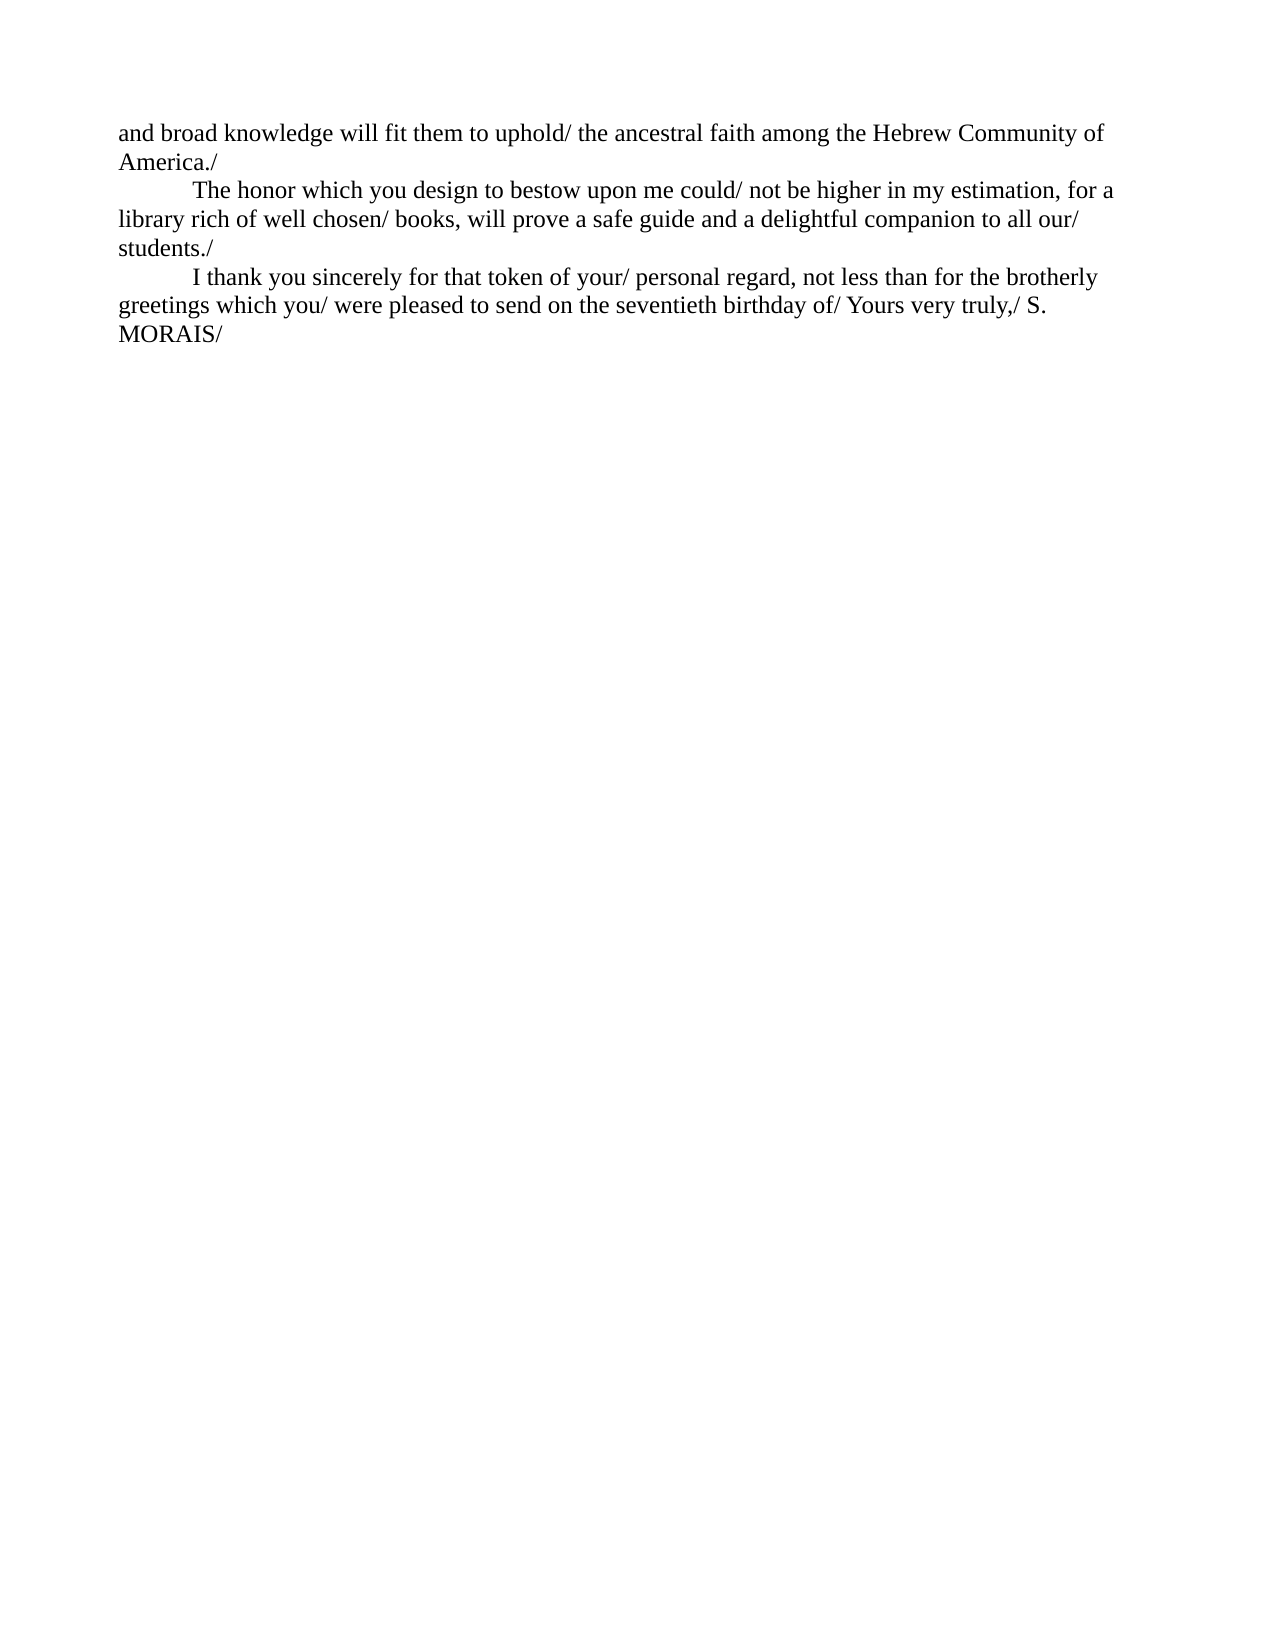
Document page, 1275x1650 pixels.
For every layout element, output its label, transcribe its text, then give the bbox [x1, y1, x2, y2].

text I thank you sincerely for that token of your/ personal regard, not less than for the brotherly greetings which you/ were pleased to send on the seventieth birthday of/ Yours very truly,/ S. MORAIS/ [118, 262, 1157, 348]
text and broad knowledge will fit them to uphold/ the ancestral faith among the Hebrew Community of America./ [118, 118, 1157, 176]
text The honor which you design to bestow upon me could/ not be higher in my estimation, for a library rich of well chosen/ books, will prove a safe guide and a delightful companion to all our/ students./ [118, 176, 1157, 262]
